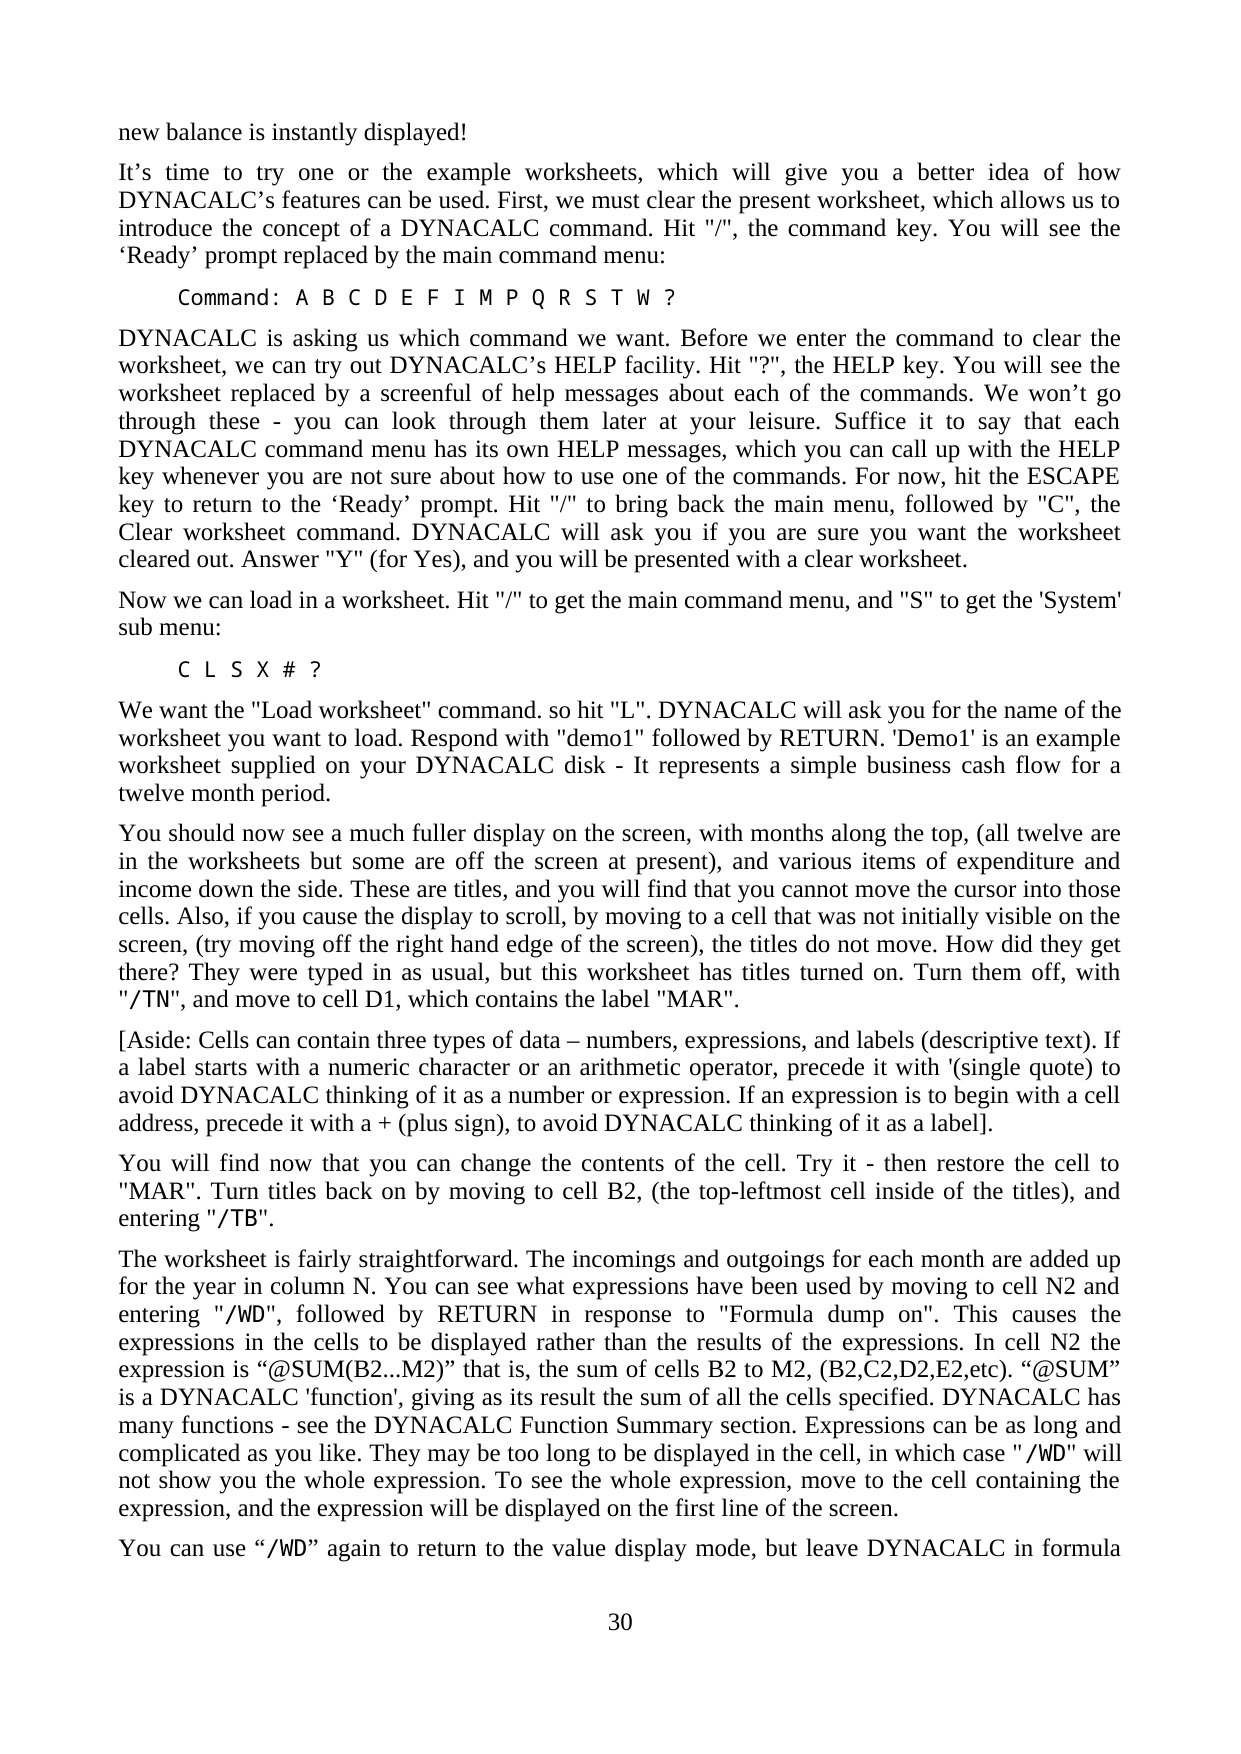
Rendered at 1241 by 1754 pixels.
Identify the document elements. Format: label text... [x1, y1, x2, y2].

text We want the "Load worksheet" command. so hit "L". DYNACALC will ask you for the name of the worksheet you want to load. Respond with "demo1" followed by RETURN. 'Demo1' is an example worksheet supplied on your DYNACALC disk - It represents a simple business cash flow for a twelve month period. [118, 696, 1122, 807]
text Command: A B C D E F I M P Q R S T W ? [177, 282, 1122, 311]
text new balance is instantly displayed! [118, 118, 1122, 146]
text It’s time to try one or the example worksheets, which will give you a better idea of how DYNACALC’s features can be used. First, we must clear the present worksheet, which allows us to introduce the concept of a DYNACALC command. Hit "/", the command key. You will see the ‘Ready’ prompt replaced by the main command menu: [118, 158, 1122, 269]
text You should now see a much fuller display on the screen, with months along the top, (all twelve are in the worksheets but some are off the screen at present), and various items of expenditure and income down the side. These are titles, and you will find that you cannot move the cursor into those cells. Also, if you cause the display to scroll, by moving to a cell that was not initially visible on the screen, (try moving off the right hand edge of the screen), the titles do not move. How did they get there? They were typed in as usual, but this worksheet has titles turned on. Turn them off, with "/TN", and move to cell D1, which contains the label "MAR". [118, 819, 1122, 1013]
text C L S X # ? [177, 654, 1122, 683]
text You will find now that you can change the contents of the cell. Try it - then restore the cell to "MAR". Turn titles back on by moving to cell B2, (the top-leftmost cell inside of the titles), and entering "/TB". [118, 1149, 1122, 1232]
text Now we can load in a worksheet. Hit "/" to get the main command menu, and "S" to get the 'System' sub menu: [118, 586, 1122, 641]
text DYNACALC is asking us which command we want. Before we enter the command to clear the worksheet, we can try out DYNACALC’s HELP facility. Hit "?", the HELP key. You will see the worksheet replaced by a screenful of help messages about each of the commands. We won’t go through these - you can look through them later at your leisure. Suffice it to say that each DYNACALC command menu has its own HELP messages, which you can call up with the HELP key whenever you are not sure about how to use one of the commands. For now, hit the ESCAPE key to return to the ‘Ready’ prompt. Hit "/" to bring back the main menu, followed by "C", the Clear worksheet command. DYNACALC will ask you if you are sure you want the worksheet cleared out. Answer "Y" (for Yes), and you will be presented with a clear worksheet. [118, 324, 1122, 573]
text You can use “/WD” again to return to the value display mode, but leave DYNACALC in formula [118, 1534, 1122, 1562]
text [Aside: Cells can contain three types of data – numbers, expressions, and labels (descriptive text). If a label starts with a numeric character or an arithmetic operator, precede it with '(single quote) to avoid DYNACALC thinking of it as a number or expression. If an expression is to begin with a cell address, precede it with a + (plus sign), to avoid DYNACALC thinking of it as a label]. [118, 1026, 1122, 1137]
text The worksheet is fairly straightforward. The incomings and outgoings for each month are added up for the year in column N. You can see what expressions have been used by moving to cell N2 and entering "/WD", followed by RETURN in response to "Formula dump on". This causes the expressions in the cells to be displayed rather than the results of the expressions. In cell N2 the expression is “@SUM(B2...M2)” that is, the sum of cells B2 to M2, (B2,C2,D2,E2,etc). “@SUM” is a DYNACALC 'function', giving as its result the sum of all the cells specified. DYNACALC has many functions - see the DYNACALC Function Summary section. Expressions can be as long and complicated as you like. They may be too long to be displayed in the cell, in which case "/WD" will not show you the whole expression. To see the whole expression, move to the cell containing the expression, and the expression will be displayed on the first line of the screen. [118, 1245, 1122, 1522]
